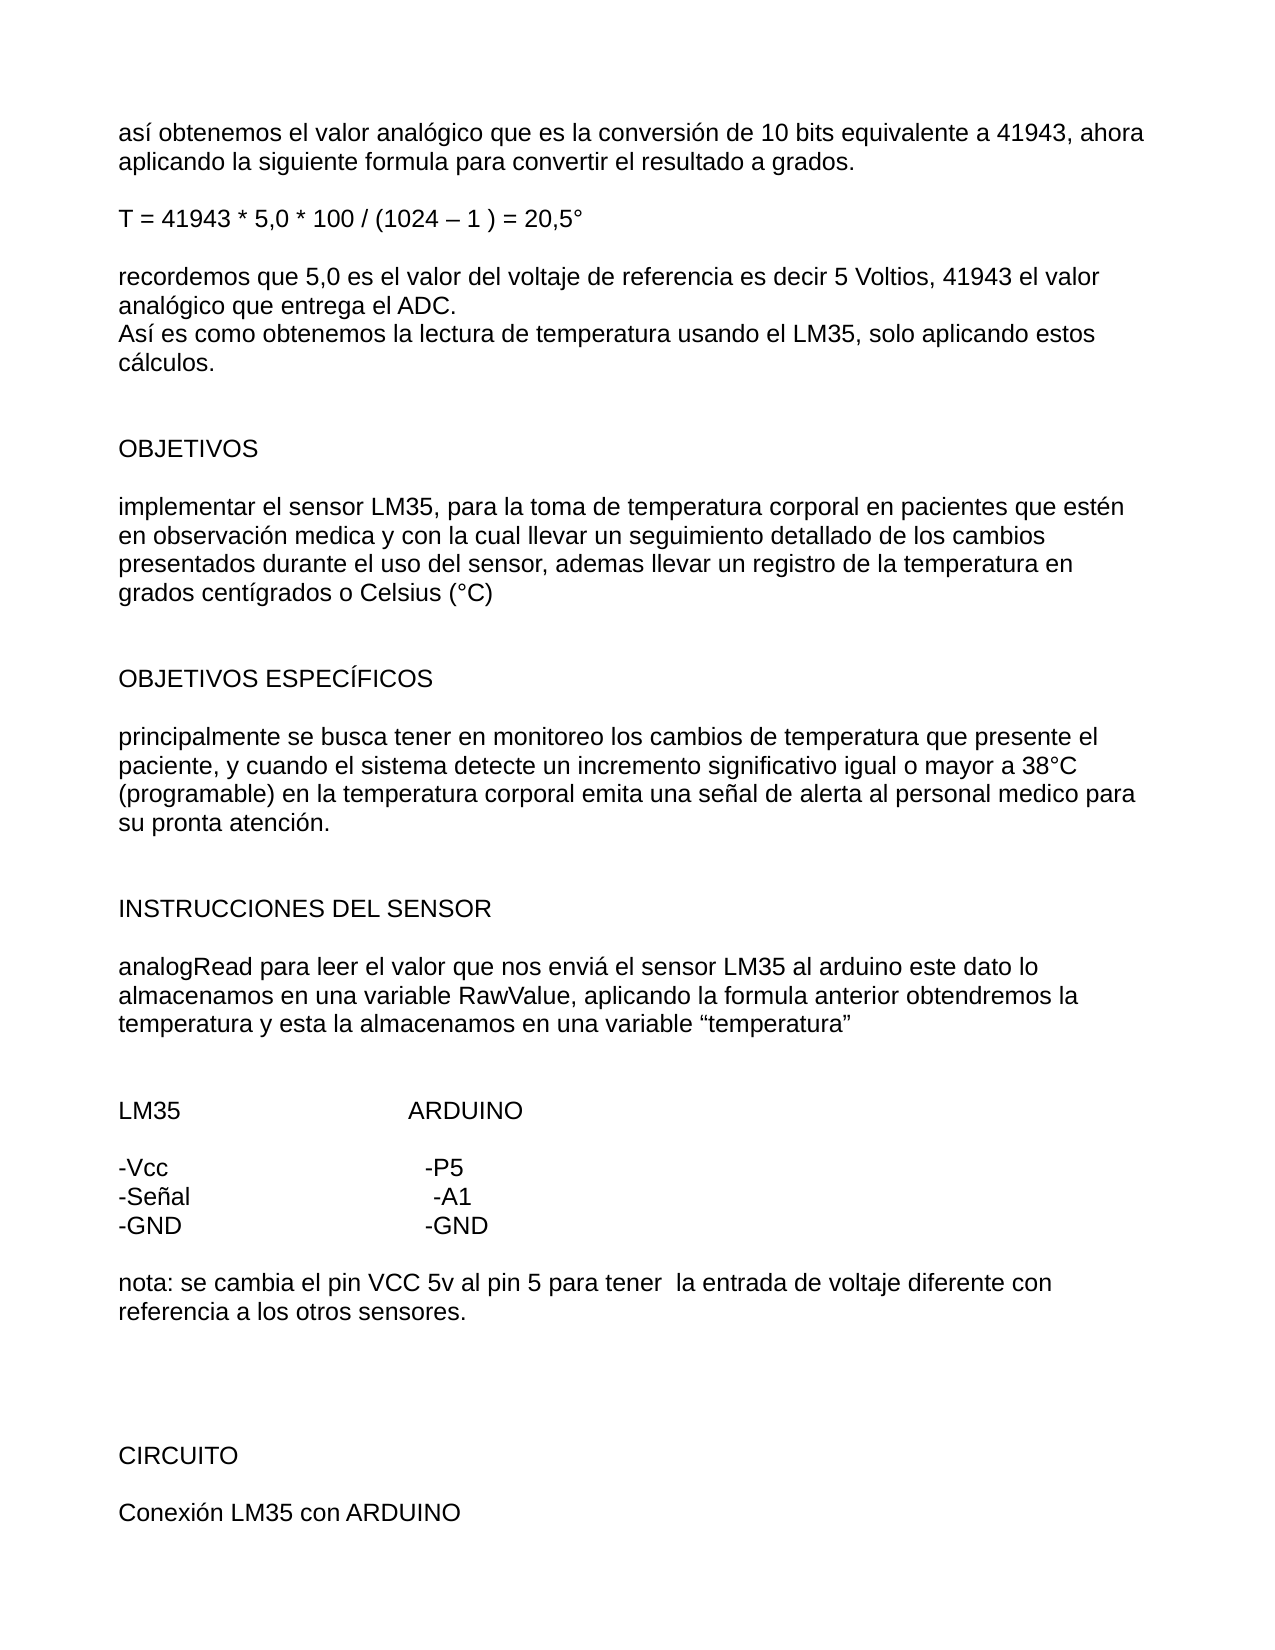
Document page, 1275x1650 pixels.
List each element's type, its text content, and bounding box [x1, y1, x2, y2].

text así obtenemos el valor analógico que es la conversión de 10 bits equivalente a 41943, ahora aplicando la siguiente formula para convertir el resultado a grados. [118, 118, 1157, 176]
text principalmente se busca tener en monitoreo los cambios de temperatura que presente el paciente, y cuando el sistema detecte un incremento significativo igual o mayor a 38°C (programable) en la temperatura corporal emita una señal de alerta al personal medico para su pronta atención. [118, 722, 1157, 837]
text Así es como obtenemos la lectura de temperatura usando el LM35, solo aplicando estos cálculos. [118, 319, 1157, 377]
text -Señal -A1 [118, 1182, 1157, 1211]
text recordemos que 5,0 es el valor del voltaje de referencia es decir 5 Voltios, 41943 el valor analógico que entrega el ADC. [118, 262, 1157, 319]
text LM35 ARDUINO [118, 1096, 1157, 1124]
text OBJETIVOS ESPECÍFICOS [118, 664, 1157, 693]
text INSTRUCCIONES DEL SENSOR [118, 894, 1157, 923]
text OBJETIVOS [118, 434, 1157, 463]
text Conexión LM35 con ARDUINO [118, 1498, 1157, 1527]
text nota: se cambia el pin VCC 5v al pin 5 para tener la entrada de voltaje diferente con referencia a los otros sensores. [118, 1268, 1157, 1326]
text analogRead para leer el valor que nos enviá el sensor LM35 al arduino este dato lo almacenamos en una variable RawValue, aplicando la formula anterior obtendremos la temperatura y esta la almacenamos en una variable “temperatura” [118, 952, 1157, 1038]
text implementar el sensor LM35, para la toma de temperatura corporal en pacientes que estén en observación medica y con la cual llevar un seguimiento detallado de los cambios presentados durante el uso del sensor, ademas llevar un registro de la temperatura en grados centígrados o Celsius (°C) [118, 492, 1157, 607]
text T = 41943 * 5,0 * 100 / (1024 – 1 ) = 20,5° [118, 204, 1157, 233]
text -Vcc -P5 [118, 1153, 1157, 1182]
text -GND -GND [118, 1211, 1157, 1239]
text CIRCUITO [118, 1441, 1157, 1469]
